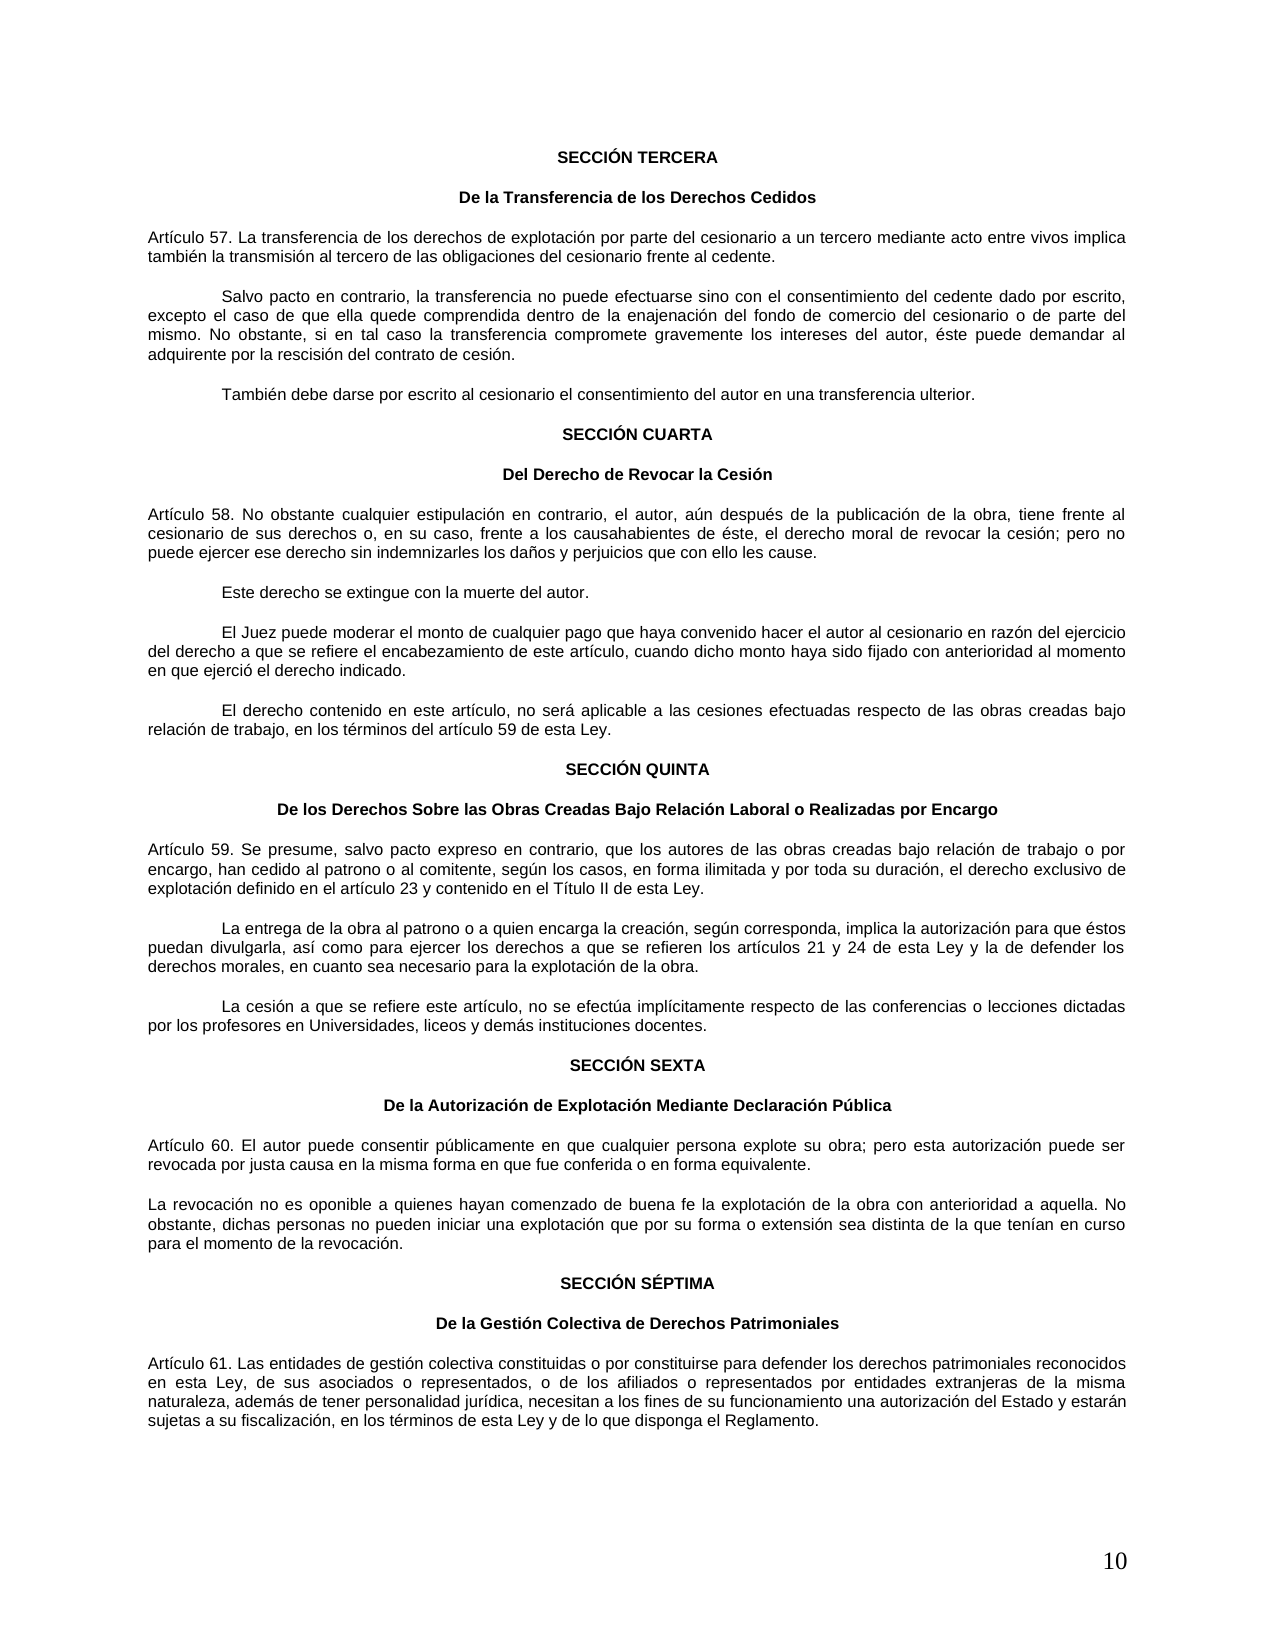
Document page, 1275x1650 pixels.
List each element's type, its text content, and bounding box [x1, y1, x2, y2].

text De los Derechos Sobre las Obras Creadas Bajo Relación Laboral o Realizadas por Encargo [148, 800, 1127, 819]
text SECCIÓN SEXTA [148, 1056, 1127, 1075]
text Artículo 57. La transferencia de los derechos de explotación por parte del cesionario a un tercero mediante acto entre vivos implica también la transmisión al tercero de las obligaciones del cesionario frente al cedente. [148, 228, 1127, 266]
text Salvo pacto en contrario, la transferencia no puede efectuarse sino con el consentimiento del cedente dado por escrito, excepto el caso de que ella quede comprendida dentro de la enajenación del fondo de comercio del cesionario o de parte del mismo. No obstante, si en tal caso la transferencia compromete gravemente los intereses del autor, éste puede demandar al adquirente por la rescisión del contrato de cesión. [148, 287, 1127, 363]
text De la Gestión Colectiva de Derechos Patrimoniales [148, 1313, 1127, 1333]
text La revocación no es oponible a quienes hayan comenzado de buena fe la explotación de la obra con anterioridad a aquella. No obstante, dichas personas no pueden iniciar una explotación que por su forma o extensión sea distinta de la que tenían en curso para el momento de la revocación. [148, 1195, 1127, 1253]
text Artículo 58. No obstante cualquier estipulación en contrario, el autor, aún después de la publicación de la obra, tiene frente al cesionario de sus derechos o, en su caso, frente a los causahabientes de éste, el derecho moral de revocar la cesión; pero no puede ejercer ese derecho sin indemnizarles los daños y perjuicios que con ello les cause. [148, 504, 1127, 562]
text SECCIÓN TERCERA [148, 148, 1127, 167]
text De la Autorización de Explotación Mediante Declaración Pública [148, 1096, 1127, 1115]
text Artículo 61. Las entidades de gestión colectiva constituidas o por constituirse para defender los derechos patrimoniales reconocidos en esta Ley, de sus asociados o representados, o de los afiliados o representados por entidades extranjeras de la misma naturaleza, además de tener personalidad jurídica, necesitan a los fines de su funcionamiento una autorización del Estado y estarán sujetas a su fiscalización, en los términos de esta Ley y de lo que disponga el Reglamento. [148, 1353, 1127, 1430]
text Artículo 60. El autor puede consentir públicamente en que cualquier persona explote su obra; pero esta autorización puede ser revocada por justa causa en la misma forma en que fue conferida o en forma equivalente. [148, 1136, 1127, 1174]
text Del Derecho de Revocar la Cesión [148, 464, 1127, 483]
text De la Transferencia de los Derechos Cedidos [148, 188, 1127, 207]
text SECCIÓN QUINTA [148, 760, 1127, 779]
text También debe darse por escrito al cesionario el consentimiento del autor en una transferencia ulterior. [148, 384, 1127, 403]
text SECCIÓN SÉPTIMA [148, 1273, 1127, 1293]
text El Juez puede moderar el monto de cualquier pago que haya convenido hacer el autor al cesionario en razón del ejercicio del derecho a que se refiere el encabezamiento de este artículo, cuando dicho monto haya sido fijado con anterioridad al momento en que ejerció el derecho indicado. [148, 623, 1127, 680]
text Artículo 59. Se presume, salvo pacto expreso en contrario, que los autores de las obras creadas bajo relación de trabajo o por encargo, han cedido al patrono o al comitente, según los casos, en forma ilimitada y por toda su duración, el derecho exclusivo de explotación definido en el artículo 23 y contenido en el Título II de esta Ley. [148, 840, 1127, 898]
text Este derecho se extingue con la muerte del autor. [148, 583, 1127, 602]
text El derecho contenido en este artículo, no será aplicable a las cesiones efectuadas respecto de las obras creadas bajo relación de trabajo, en los términos del artículo 59 de esta Ley. [148, 701, 1127, 739]
text La entrega de la obra al patrono o a quien encarga la creación, según corresponda, implica la autorización para que éstos puedan divulgarla, así como para ejercer los derechos a que se refieren los artículos 21 y 24 de esta Ley y la de defender los derechos morales, en cuanto sea necesario para la explotación de la obra. [148, 918, 1127, 976]
text SECCIÓN CUARTA [148, 424, 1127, 443]
text La cesión a que se refiere este artículo, no se efectúa implícitamente respecto de las conferencias o lecciones dictadas por los profesores en Universidades, liceos y demás instituciones docentes. [148, 997, 1127, 1035]
